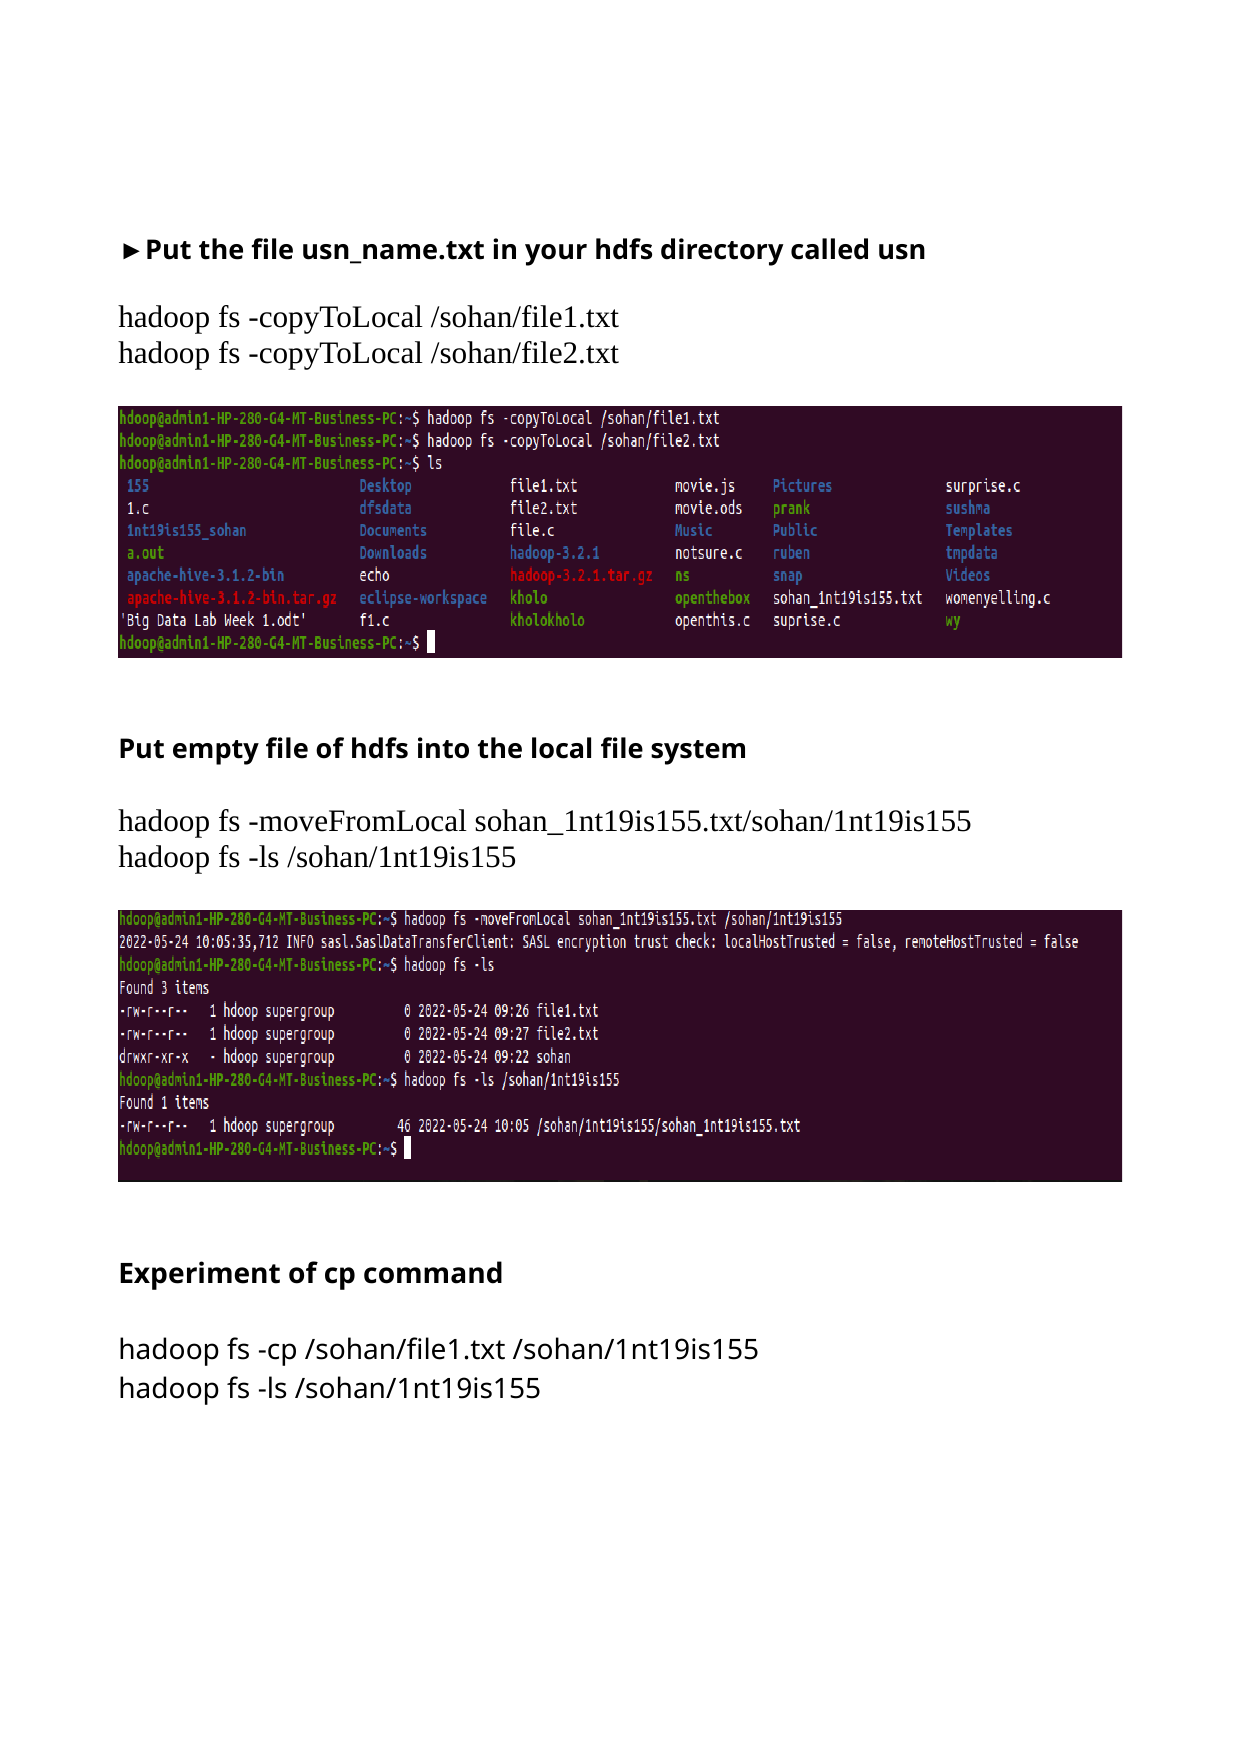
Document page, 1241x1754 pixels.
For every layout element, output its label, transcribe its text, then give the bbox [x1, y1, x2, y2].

text Put empty file of hdfs into the local file system [118, 730, 1122, 767]
picture [118, 406, 1123, 658]
text hadoop fs -copyToLocal /sohan/file2.txt [118, 335, 1122, 371]
picture [118, 910, 1123, 1182]
text hadoop fs -moveFromLocal sohan_1nt19is155.txt/sohan/1nt19is155 [118, 803, 1122, 839]
text hadoop fs -ls /sohan/1nt19is155 [118, 839, 1122, 874]
text hadoop fs -cp /sohan/file1.txt /sohan/1nt19is155 [118, 1330, 1122, 1368]
text hadoop fs -ls /sohan/1nt19is155 [118, 1368, 1122, 1406]
text Experiment of cp command [118, 1253, 1122, 1291]
text hadoop fs -copyToLocal /sohan/file1.txt [118, 299, 1122, 335]
text ►Put the file usn_name.txt in your hdfs directory called usn [118, 231, 1122, 299]
